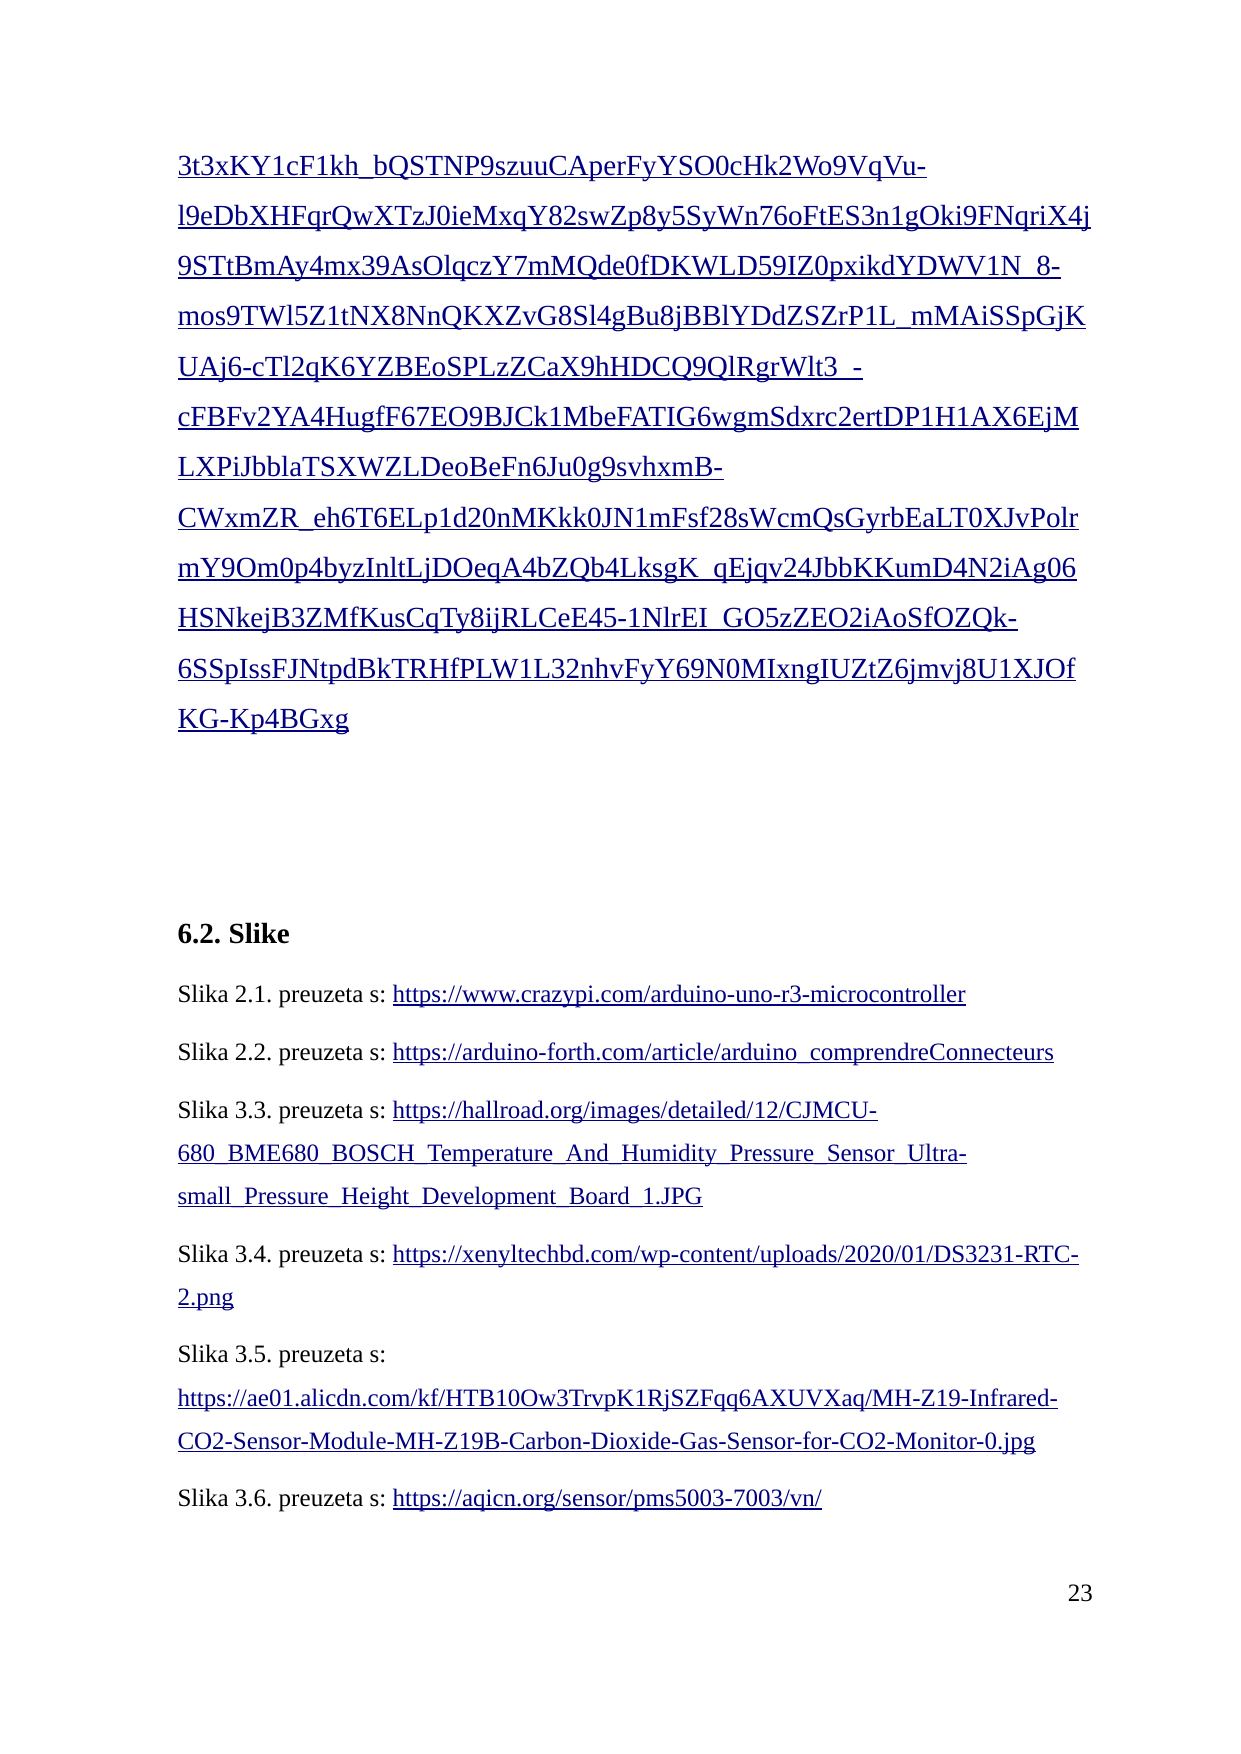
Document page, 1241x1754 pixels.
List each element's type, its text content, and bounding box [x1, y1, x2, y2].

text Slika 3.6. preuzeta s: https://aqicn.org/sensor/pms5003-7003/vn/ [177, 1483, 1093, 1512]
text 3t3xKY1cF1kh_bQSTNP9szuuCAperFyYSO0cHk2Wo9VqVu-l9eDbXHFqrQwXTzJ0ieMxqY82swZp8y5SyWn76oFtES3n1gOki9FNqriX4j9STtBmAy4mx39AsOlqczY7mMQde0fDKWLD59IZ0pxikdYDWV1N_8-mos9TWl5Z1tNX8NnQKXZvG8Sl4gBu8jBBlYDdZSZrP1L_mMAiSSpGjKUAj6-cTl2qK6YZBEoSPLzZCaX9hHDCQ9QlRgrWlt3_-cFBFv2YA4HugfF67EO9BJCk1MbeFATIG6wgmSdxrc2ertDP1H1AX6EjMLXPiJbblaTSXWZLDeoBeFn6Ju0g9svhxmB-CWxmZR_eh6T6ELp1d20nMKkk0JN1mFsf28sWcmQsGyrbEaLT0XJvPolrmY9Om0p4byzInltLjDOeqA4bZQb4LksgK_qEjqv24JbbKKumD4N2iAg06HSNkejB3ZMfKusCqTy8ijRLCeE45-1NlrEI_GO5zZEO2iAoSfOZQk-6SSpIssFJNtpdBkTRHfPLW1L32nhvFyY69N0MIxngIUZtZ6jmvj8U1XJOfKG-Kp4BGxg [177, 148, 1093, 734]
text Slika 3.3. preuzeta s: https://hallroad.org/images/detailed/12/CJMCU-680_BME680_BOSCH_Temperature_And_Humidity_Pressure_Sensor_Ultra-small_Pressure_Height_Development_Board_1.JPG [177, 1095, 1093, 1210]
subtitle 6.2. Slike [177, 917, 1093, 950]
text Slika 3.5. preuzeta s: https://ae01.alicdn.com/kf/HTB10Ow3TrvpK1RjSZFqq6AXUVXaq/MH-Z19-Infrared-CO2-Sensor-Module-MH-Z19B-Carbon-Dioxide-Gas-Sensor-for-CO2-Monitor-0.jpg [177, 1339, 1093, 1454]
text Slika 3.4. preuzeta s: https://xenyltechbd.com/wp-content/uploads/2020/01/DS3231-RTC-2.png [177, 1239, 1093, 1311]
text Slika 2.2. preuzeta s: https://arduino-forth.com/article/arduino_comprendreConnecteurs [177, 1037, 1093, 1066]
text Slika 2.1. preuzeta s: https://www.crazypi.com/arduino-uno-r3-microcontroller [177, 979, 1093, 1008]
